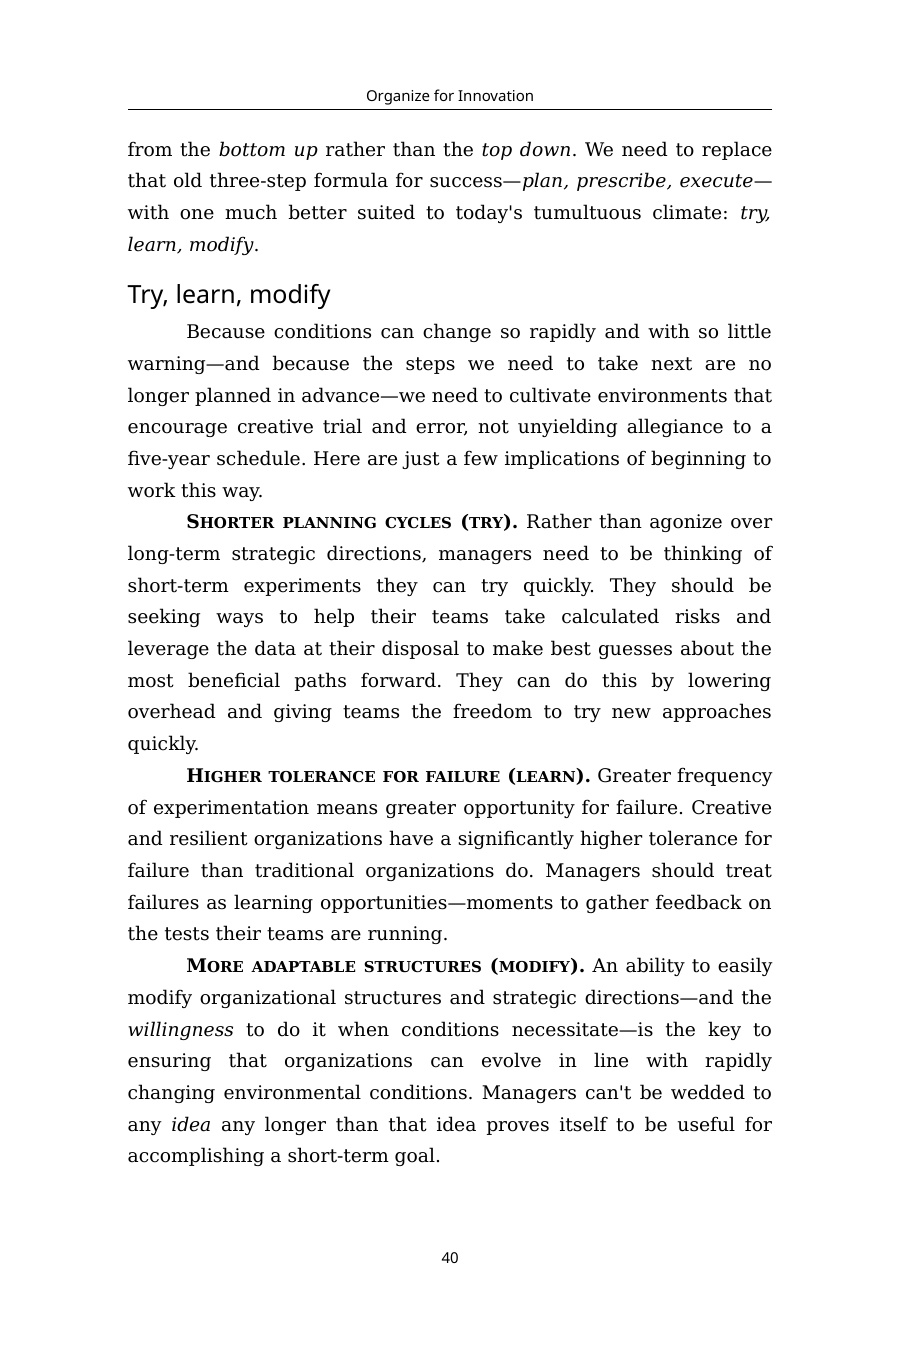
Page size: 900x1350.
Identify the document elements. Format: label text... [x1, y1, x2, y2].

subtitle Try, learn, modify [127, 280, 772, 309]
text from the bottom up rather than the top down. We need to replace that old three-step formula for success—plan, prescribe, execute—with one much better suited to today's tumultuous climate: try, learn, modify. [127, 139, 772, 256]
text Because conditions can change so rapidly and with so little warning—and because the steps we need to take next are no longer planned in advance—we need to cultivate environments that encourage creative trial and error, not unyielding allegiance to a five-year schedule. Here are just a few implications of beginning to work this way. [127, 321, 772, 502]
text More adaptable structures (modify). An ability to easily modify organizational structures and strategic directions—and the willingness to do it when conditions necessitate—is the key to ensuring that organizations can evolve in line with rapidly changing environmental conditions. Managers can't be wedded to any idea any longer than that idea proves itself to be useful for accomplishing a short-term goal. [127, 955, 772, 1167]
text Higher tolerance for failure (learn). Greater frequency of experimentation means greater opportunity for failure. Creative and resilient organizations have a significantly higher tolerance for failure than traditional organizations do. Managers should treat failures as learning opportunities—moments to gather feedback on the tests their teams are running. [127, 765, 772, 945]
text Shorter planning cycles (try). Rather than agonize over long-term strategic directions, managers need to be thinking of short-term experiments they can try quickly. They should be seeking ways to help their teams take calculated risks and leverage the data at their disposal to make best guesses about the most beneficial paths forward. They can do this by lowering overhead and giving teams the freedom to try new approaches quickly. [127, 511, 772, 755]
